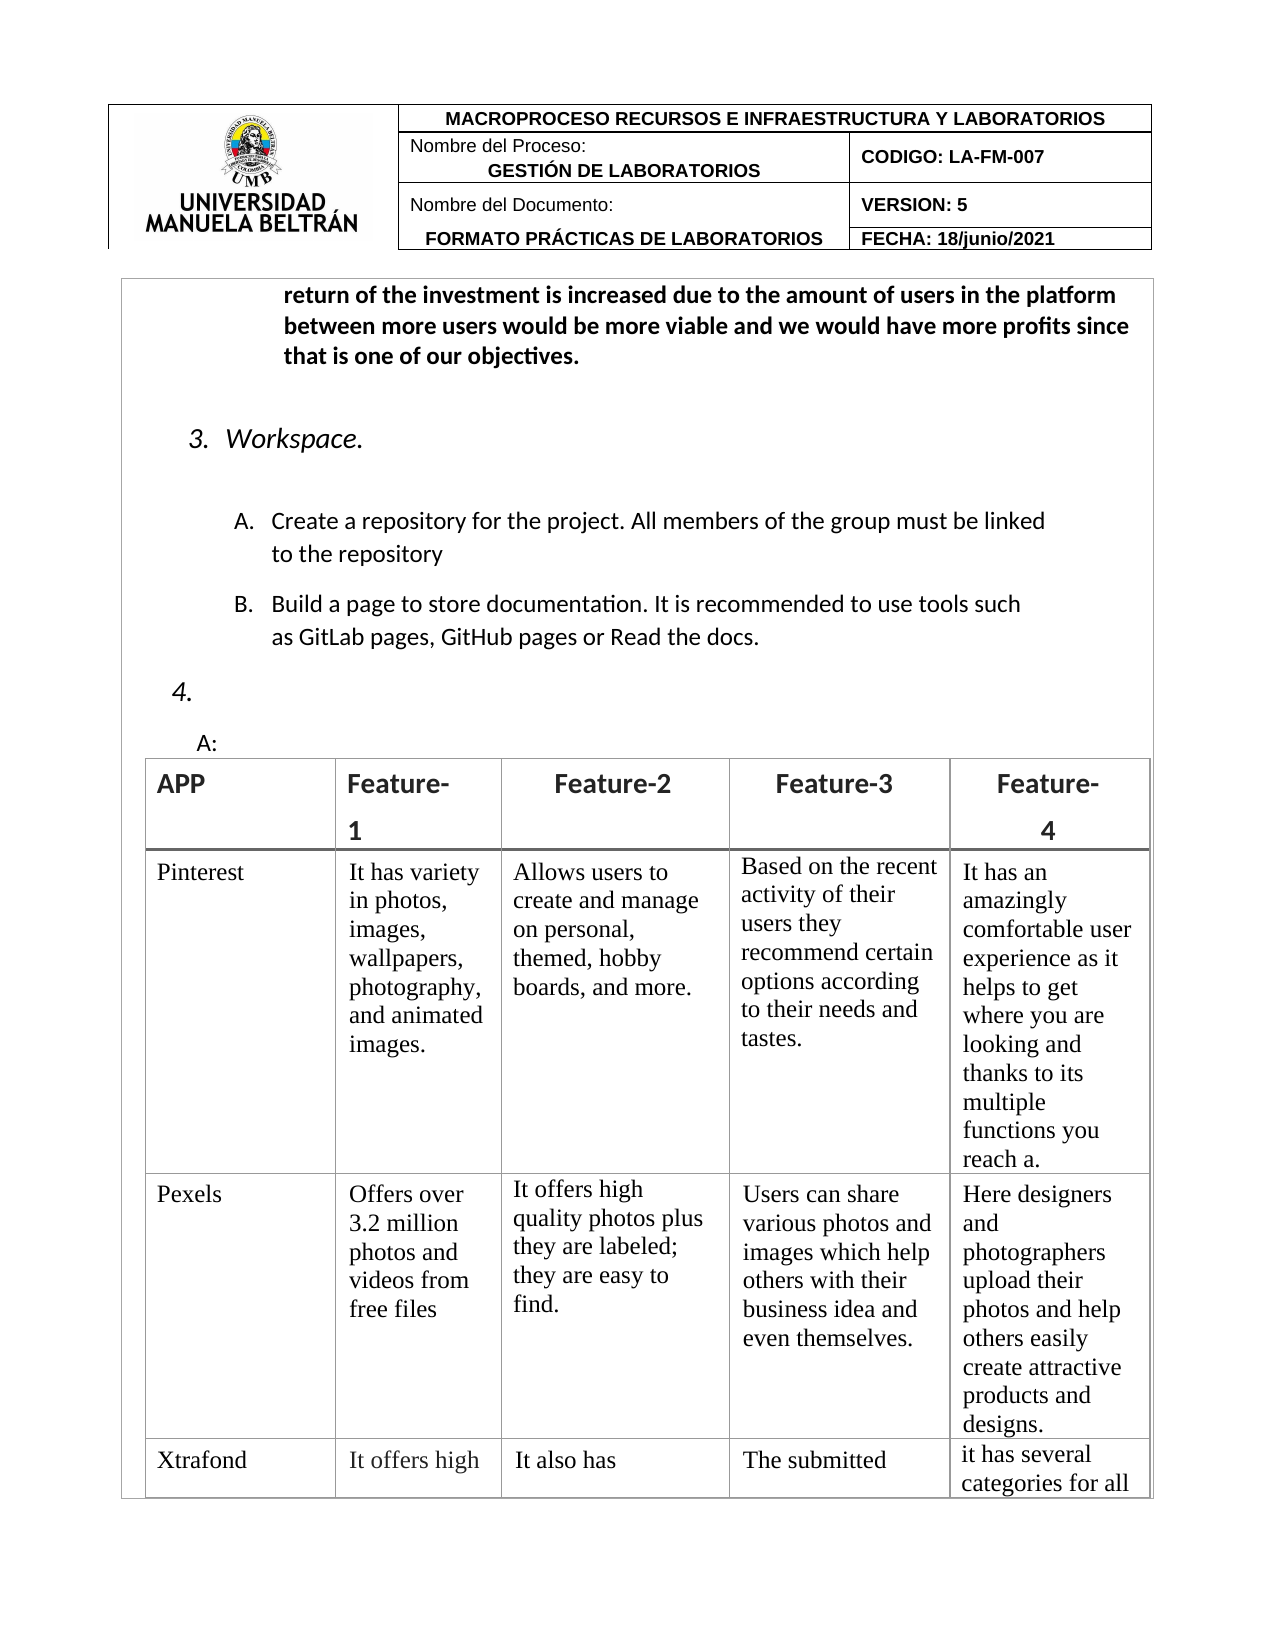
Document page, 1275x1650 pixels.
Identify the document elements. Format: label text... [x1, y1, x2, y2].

table_cell Based on the recent activity of their users they recommend certain options according to their needs and tastes. [730, 851, 949, 1173]
table_header Feature-4 [951, 759, 1149, 848]
table_header Feature-2 [502, 759, 729, 848]
table_cell As a working group propose at least 3 project ideas. Evaluate advantages and disadvantages before making a decision. Show a comparison and justify your choice (consider technical aspects, the relevance of the problem to be solved, value delivered to the end user, etc.) For the general definition of the software project take into account the following aspects: Definition of the problem: explain clearly and precisely the problem to be solved Today's world is globalizing and it is becoming more and more necessary that all the parts that make up this society are updated and are at the forefront with the others, for that reason always at the time of a creation we have to give recognition to people who make some creation of art, because a digital creation is also art. The problem that we see reflected is that there are many pages of creations, but there is not one that is specified in css art, the requirement is to have a new computer system that replaces the gallery systems (an example Pinterest) as they are obsolete to put only this type of creations, there are also shortcomings in terms of editing on the same page or app, there are pages that only allow you to upload the image, without being able to create one through the system itself. Solution offered: what is the system to be developed; needs covered by the system (what is the expected product?, what is it for?) Justification: explain the value generated by the project (why is it worth doing?). The product as we talked about in the problem will be focused on the population that develops art creations in css, so the system will help people who upload their gallery to be more recognized because it is focused on something more specific, at this time the scope that we will give will be to a population of Bogota, this software serves not only to upload your gallery but to create the design on the same platform, this can be very helpful for improving times in terms of creation and would generate simplicity for artists. End User: Describe the people or entities that will use the system or part of it (to whom is it addressed?) It is necessary to make this project for people who love css and their creations, it is almost a community, where this type of art is welcomed, but it should be clarified if anyone wants or is interested in making a creation can do so on the page and upload your gallery. Utility: explain how a return on investment could be achieved for the project The investment of the project consists of 5 million approximately since the cost of the elements of the computer plus the passive expenses achieve an expense of that caliber, what are elements of hardware that can be damaged we will put a budget of 1.000.000 and for the passive expenses monthly could be 80000, the return of the investment is increased due to the amount of users in the platform between more users would be more viable and we would have more profits since that is one of our objectives. Workspace. Create a repository for the project. All members of the group must be linked to the repository Build a page to store documentation. It is recommended to use tools such as GitLab pages, GitHub pages or Read the docs. A: Functional requirements: Non-functional requirements: Scope of the system: The cost that has been budgeted for the project is five million pesos taking into account the passive expenses of electricity and internet and also the server and hosting services, the project will be carried out throughout the semester having between 2 to 5 hours worked by developer, the project will be working on a low scale for the users destined, you can download and upload images but many will be designed since we do not have the knowledge in design for these. Selected technologies: MySQL, Laravel, JavaScript, CSS, Bootstrap, Hosting All information must be stored on the project page. Build a presentation (format 10- 15 min) where you present your project idea (the presentation must contain the information of the points of points 1,2,3 and 4 in English) Update the information on the project page To be taken into account This activity corresponds to the first note of the laboratory On Thursday, February 17, each group must make a presentation with their project idea The project idea and an initial version of the presentation will be reviewed on a later Friday, if some group have some adjustments to be made. The presentation of the project page is important, make sure that the information is well distributed and has a good presentation! Evaluation 20 % oral presentation 20 % Adjustments according to recommendations 40 % Clarity in the definition of the project (scope, functionalities, justification, etc.) 20 % Creation of repository and project page Resources How to prepare a pitch: https://blog.broota.com/2014/06/que-es-y-como-preparar-un-pitch/ Additional tools: https://readthedocs.org/ https://pages.github.com/ https://about.gitlab.com/product/pages/ [122, 279, 1153, 1498]
table_cell It offers high quality photos plus they are labeled; they are easy to find. [502, 1174, 729, 1438]
table_cell it has several categories for all [951, 1439, 1149, 1497]
table_cell It also has [502, 1439, 729, 1497]
table_header Feature-1 [336, 759, 501, 848]
table_cell Pexels [146, 1174, 335, 1438]
picture [134, 113, 374, 241]
table_cell Users can share various photos and images which help others with their business idea and even themselves. [730, 1174, 949, 1438]
table_cell Allows users to create and manage on personal, themed, hobby boards, and more. [502, 851, 729, 1173]
table_cell It has an amazingly comfortable user experience as it helps to get where you are looking and thanks to its multiple functions you reach a. [951, 851, 1149, 1173]
table_cell Here designers and photographers upload their photos and help others easily create attractive products and designs. [951, 1174, 1149, 1438]
table_cell Offers over 3.2 million photos and videos from free files [336, 1174, 501, 1438]
table_cell It offers high [336, 1439, 501, 1497]
table_cell It has variety in photos, images, wallpapers, photography, and animated images. [336, 851, 501, 1173]
table_cell The submitted [730, 1439, 949, 1497]
table_cell Pinterest [146, 851, 335, 1173]
table_header Feature-3 [730, 759, 949, 848]
table_cell Xtrafond [146, 1439, 335, 1497]
table_header APP [146, 759, 335, 848]
